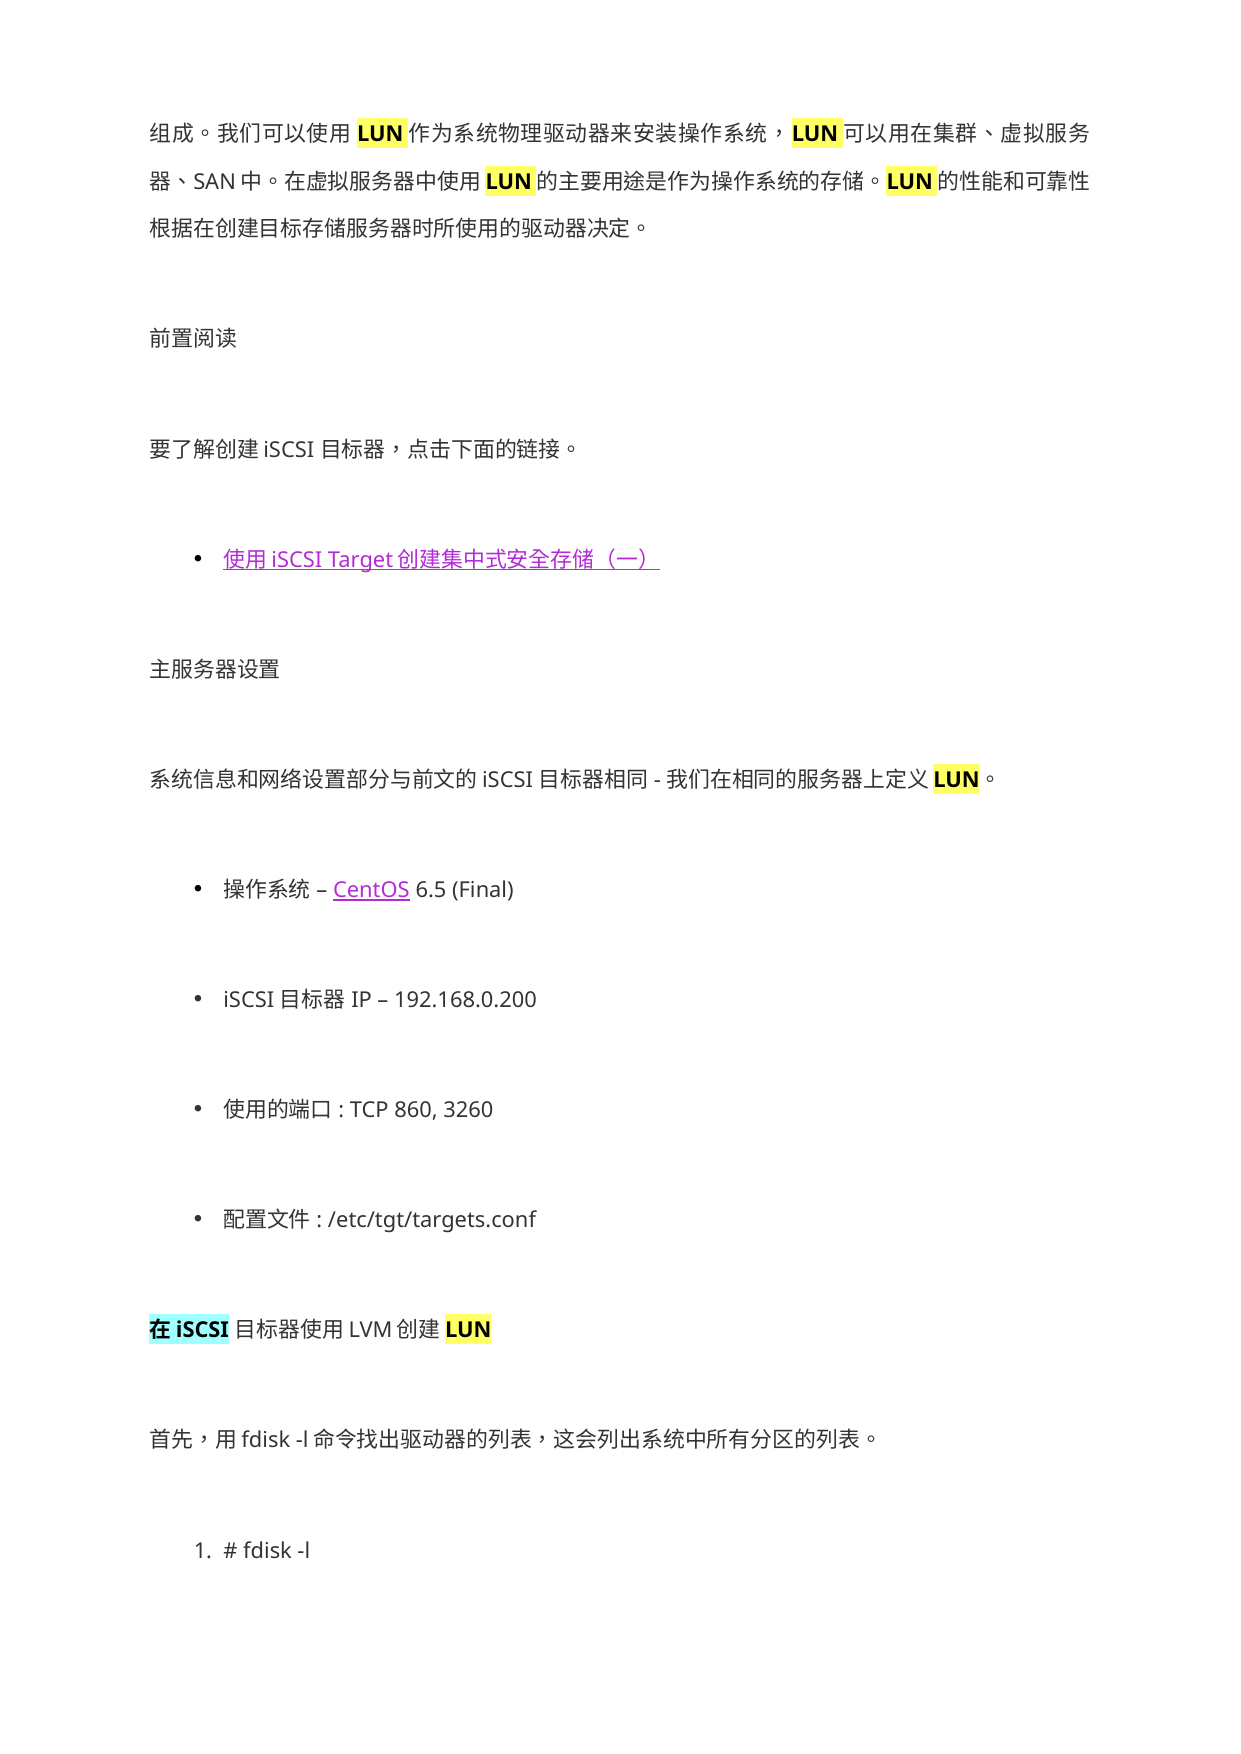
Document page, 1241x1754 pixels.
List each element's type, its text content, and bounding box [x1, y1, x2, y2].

text 要了解创建iSCSI 目标器，点击下面的链接。 [149, 433, 1091, 463]
subtitle 前置阅读 [149, 323, 1091, 353]
text 系统信息和网络设置部分与前文的iSCSI 目标器相同 - 我们在相同的服务器上定义LUN。 [149, 764, 1091, 794]
text 组成。我们可以使用LUN作为系统物理驱动器来安装操作系统，LUN可以用在集群、虚拟服务器、SAN中。在虚拟服务器中使用LUN的主要用途是作为操作系统的存储。LUN的性能和可靠性根据在创建目标存储服务器时所使用的驱动器决定。 [149, 118, 1091, 243]
list 使用的端口 : TCP 860, 3260 [193, 1094, 1091, 1124]
list 使用iSCSI Target创建集中式安全存储（一） [193, 544, 1091, 573]
list 操作系统 – CentOS 6.5 (Final) [193, 874, 1091, 904]
text 首先，用fdisk -l命令找出驱动器的列表，这会列出系统中所有分区的列表。 [149, 1424, 1091, 1454]
list iSCSI 目标器 IP – 192.168.0.200 [193, 984, 1091, 1014]
list 配置文件 : /etc/tgt/targets.conf [193, 1204, 1091, 1234]
subtitle 在iSCSI 目标器使用LVM创建LUN [149, 1314, 1091, 1344]
subtitle 主服务器设置 [149, 654, 1091, 683]
list # fdisk -l [193, 1534, 1091, 1564]
